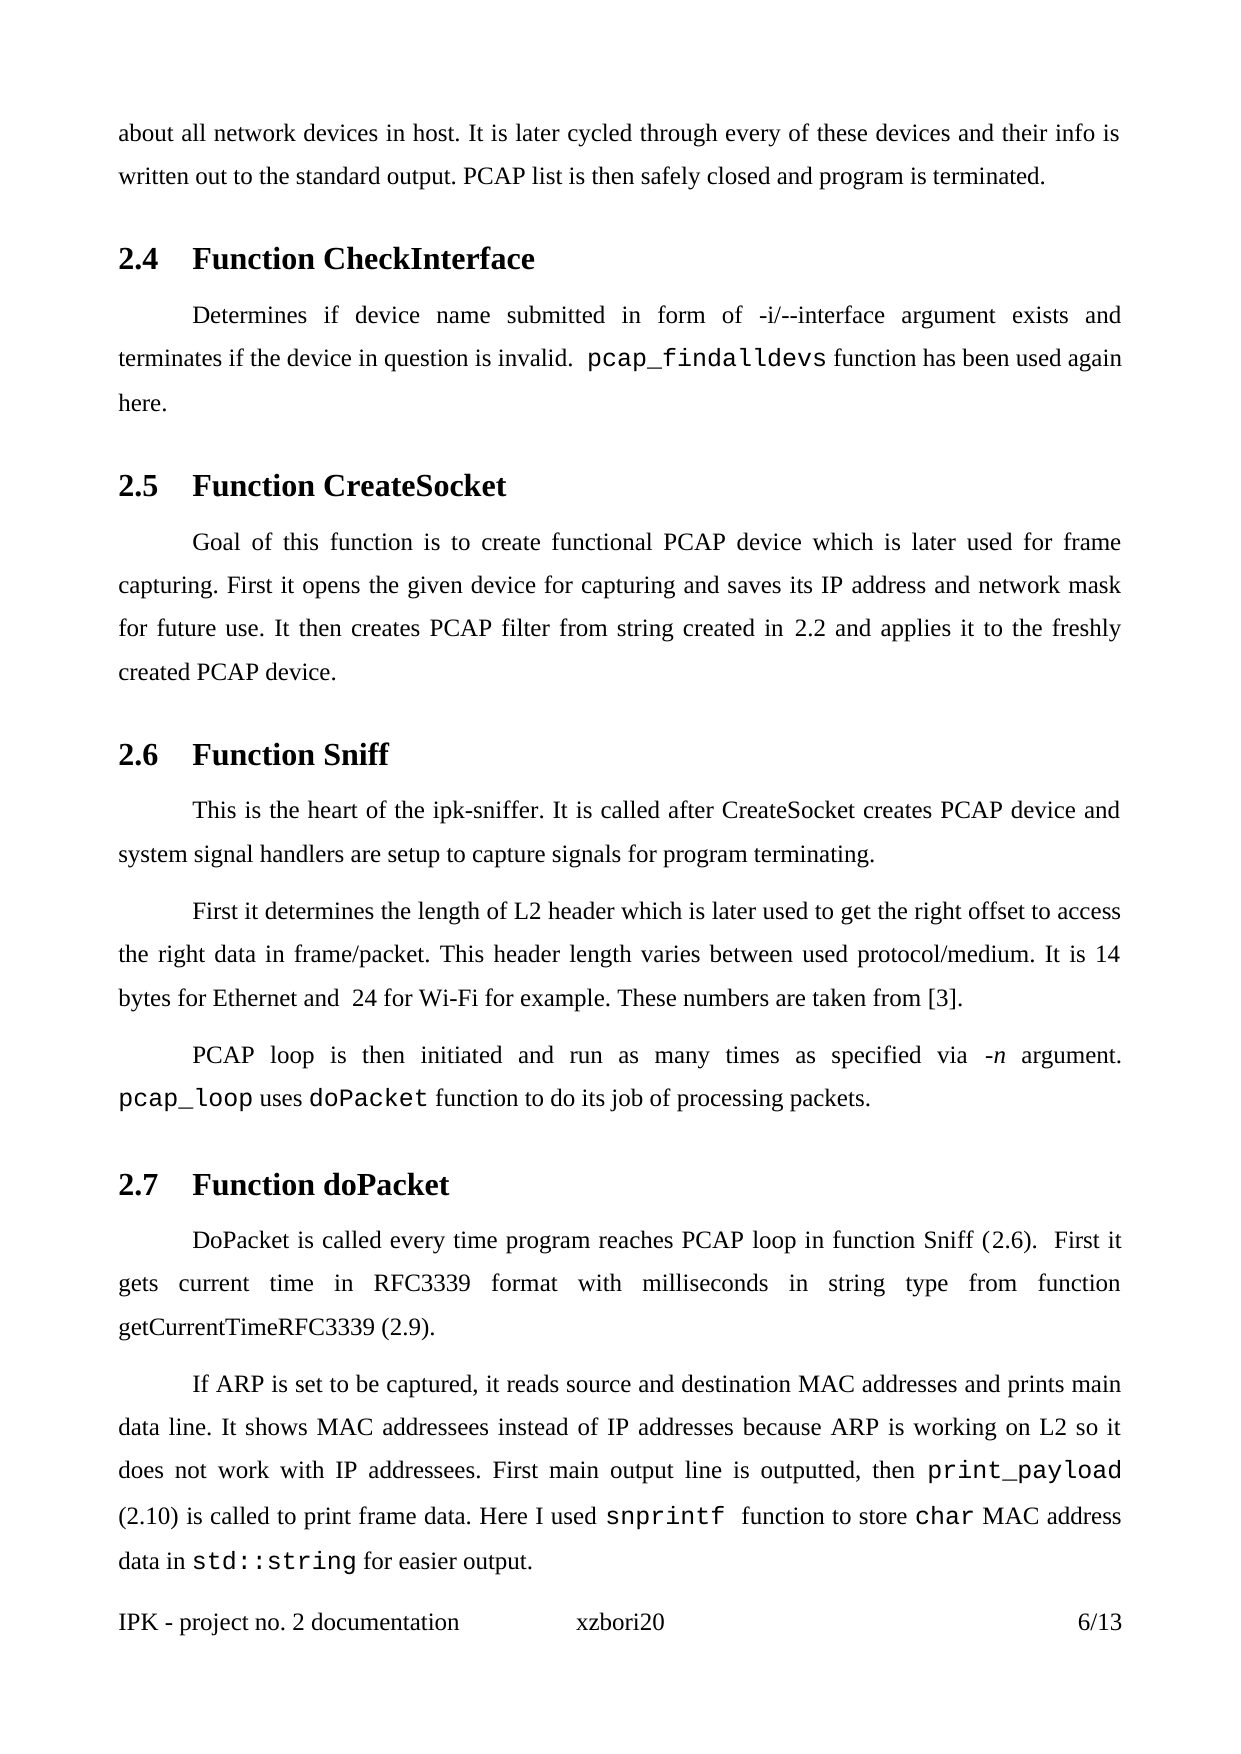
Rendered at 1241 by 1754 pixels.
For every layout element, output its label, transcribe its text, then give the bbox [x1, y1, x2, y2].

subtitle Function CreateSocket [118, 467, 1122, 504]
subtitle Function doPacket [118, 1165, 1122, 1202]
text First it determines the length of L2 header which is later used to get the right offset to access the right data in frame/packet. This header length varies between used protocol/medium. It is 14 bytes for Ethernet and 24 for Wi-Fi for example. These numbers are taken from [3]. [118, 896, 1122, 1011]
text DoPacket is called every time program reaches PCAP loop in function Sniff (2.6). First it gets current time in RFC3339 format with milliseconds in string type from function getCurrentTimeRFC3339 (2.9). [118, 1225, 1122, 1340]
subtitle Function CheckInterface [118, 239, 1122, 276]
text PCAP loop is then initiated and run as many times as specified via -n argument. pcap_loop uses doPacket function to do its job of processing packets. [118, 1040, 1122, 1114]
text Goal of this function is to create functional PCAP device which is later used for frame capturing. First it opens the given device for capturing and saves its IP address and network mask for future use. It then creates PCAP filter from string created in 2.2 and applies it to the freshly created PCAP device. [118, 527, 1122, 685]
text about all network devices in host. It is later cycled through every of these devices and their info is written out to the standard output. PCAP list is then safely closed and program is terminated. [118, 118, 1122, 190]
subtitle Function Sniff [118, 735, 1122, 772]
text Determines if device name submitted in form of -i/--interface argument exists and terminates if the device in question is invalid. pcap_findalldevs function has been used again here. [118, 300, 1122, 417]
text This is the heart of the ipk-sniffer. It is called after CreateSocket creates PCAP device and system signal handlers are setup to capture signals for program terminating. [118, 796, 1122, 867]
text If ARP is set to be captured, it reads source and destination MAC addresses and prints main data line. It shows MAC addressees instead of IP addresses because ARP is working on L2 so it does not work with IP addressees. First main output line is outputted, then print_payload (2.10) is called to print frame data. Here I used snprintf function to store char MAC address data in std::string for easier output. [118, 1369, 1122, 1577]
